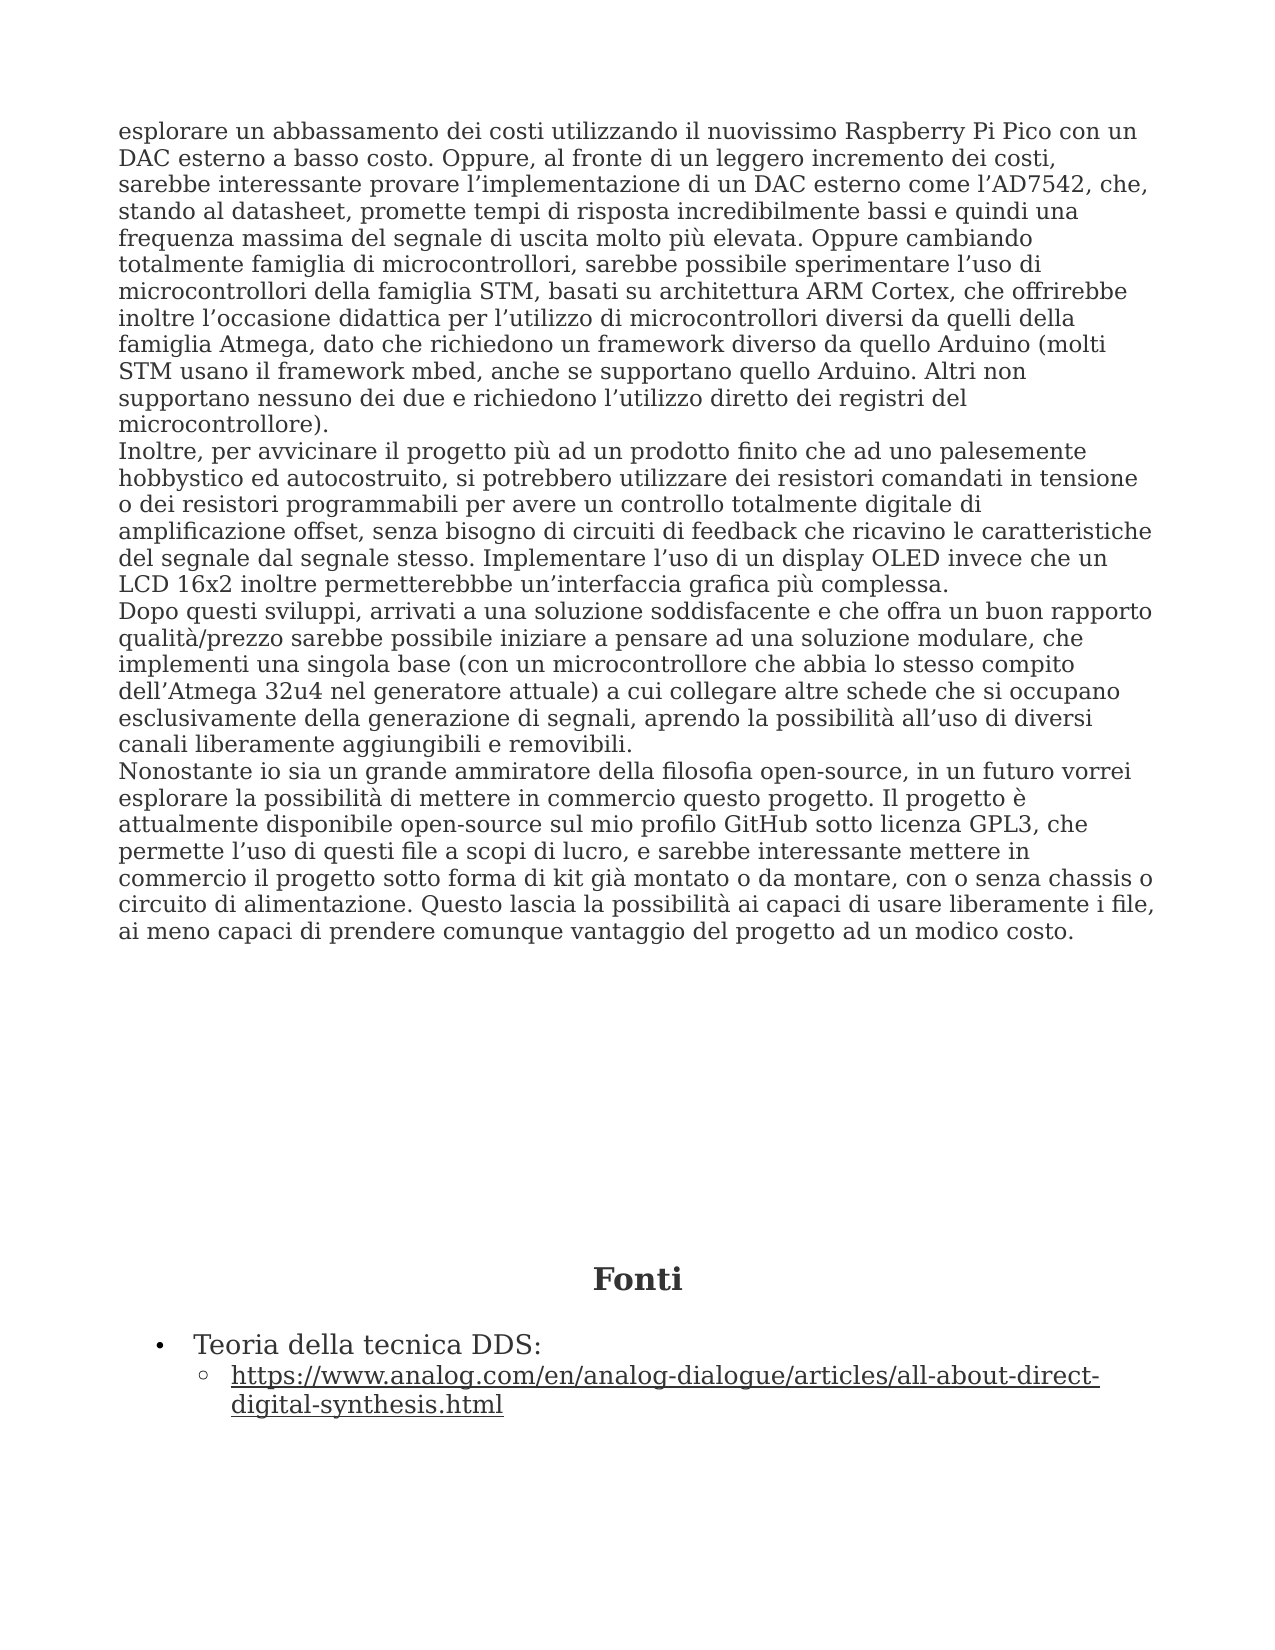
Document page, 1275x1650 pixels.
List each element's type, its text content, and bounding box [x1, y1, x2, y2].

list https://www.analog.com/en/analog-dialogue/articles/all-about-direct-digital-synthesis.html [193, 1361, 1157, 1419]
text Dopo questi sviluppi, arrivati a una soluzione soddisfacente e che offra un buon rapporto qualità/prezzo sarebbe possibile iniziare a pensare ad una soluzione modulare, che implementi una singola base (con un microcontrollore che abbia lo stesso compito dell’Atmega 32u4 nel generatore attuale) a cui collegare altre schede che si occupano esclusivamente della generazione di segnali, aprendo la possibilità all’uso di diversi canali liberamente aggiungibili e removibili. [118, 598, 1157, 758]
text esplorare un abbassamento dei costi utilizzando il nuovissimo Raspberry Pi Pico con un DAC esterno a basso costo. Oppure, al fronte di un leggero incremento dei costi, sarebbe interessante provare l’implementazione di un DAC esterno come l’AD7542, che, stando al datasheet, promette tempi di risposta incredibilmente bassi e quindi una frequenza massima del segnale di uscita molto più elevata. Oppure cambiando totalmente famiglia di microcontrollori, sarebbe possibile sperimentare l’uso di microcontrollori della famiglia STM, basati su architettura ARM Cortex, che offrirebbe inoltre l’occasione didattica per l’utilizzo di microcontrollori diversi da quelli della famiglia Atmega, dato che richiedono un framework diverso da quello Arduino (molti STM usano il framework mbed, anche se supportano quello Arduino. Altri non supportano nessuno dei due e richiedono l’utilizzo diretto dei registri del microcontrollore). [118, 118, 1157, 438]
text Nonostante io sia un grande ammiratore della filosofia open-source, in un futuro vorrei esplorare la possibilità di mettere in commercio questo progetto. Il progetto è attualmente disponibile open-source sul mio profilo GitHub sotto licenza GPL3, che permette l’uso di questi file a scopi di lucro, e sarebbe interessante mettere in commercio il progetto sotto forma di kit già montato o da montare, con o senza chassis o circuito di alimentazione. Questo lascia la possibilità ai capaci di usare liberamente i file, ai meno capaci di prendere comunque vantaggio del progetto ad un modico costo. [118, 758, 1157, 945]
text Fonti [118, 1261, 1157, 1298]
text Inoltre, per avvicinare il progetto più ad un prodotto finito che ad uno palesemente hobbystico ed autocostruito, si potrebbero utilizzare dei resistori comandati in tensione o dei resistori programmabili per avere un controllo totalmente digitale di amplificazione offset, senza bisogno di circuiti di feedback che ricavino le caratteristiche del segnale dal segnale stesso. Implementare l’uso di un display OLED invece che un LCD 16x2 inoltre permetterebbbe un’interfaccia grafica più complessa. [118, 438, 1157, 598]
list Teoria della tecnica DDS: [156, 1330, 1157, 1361]
